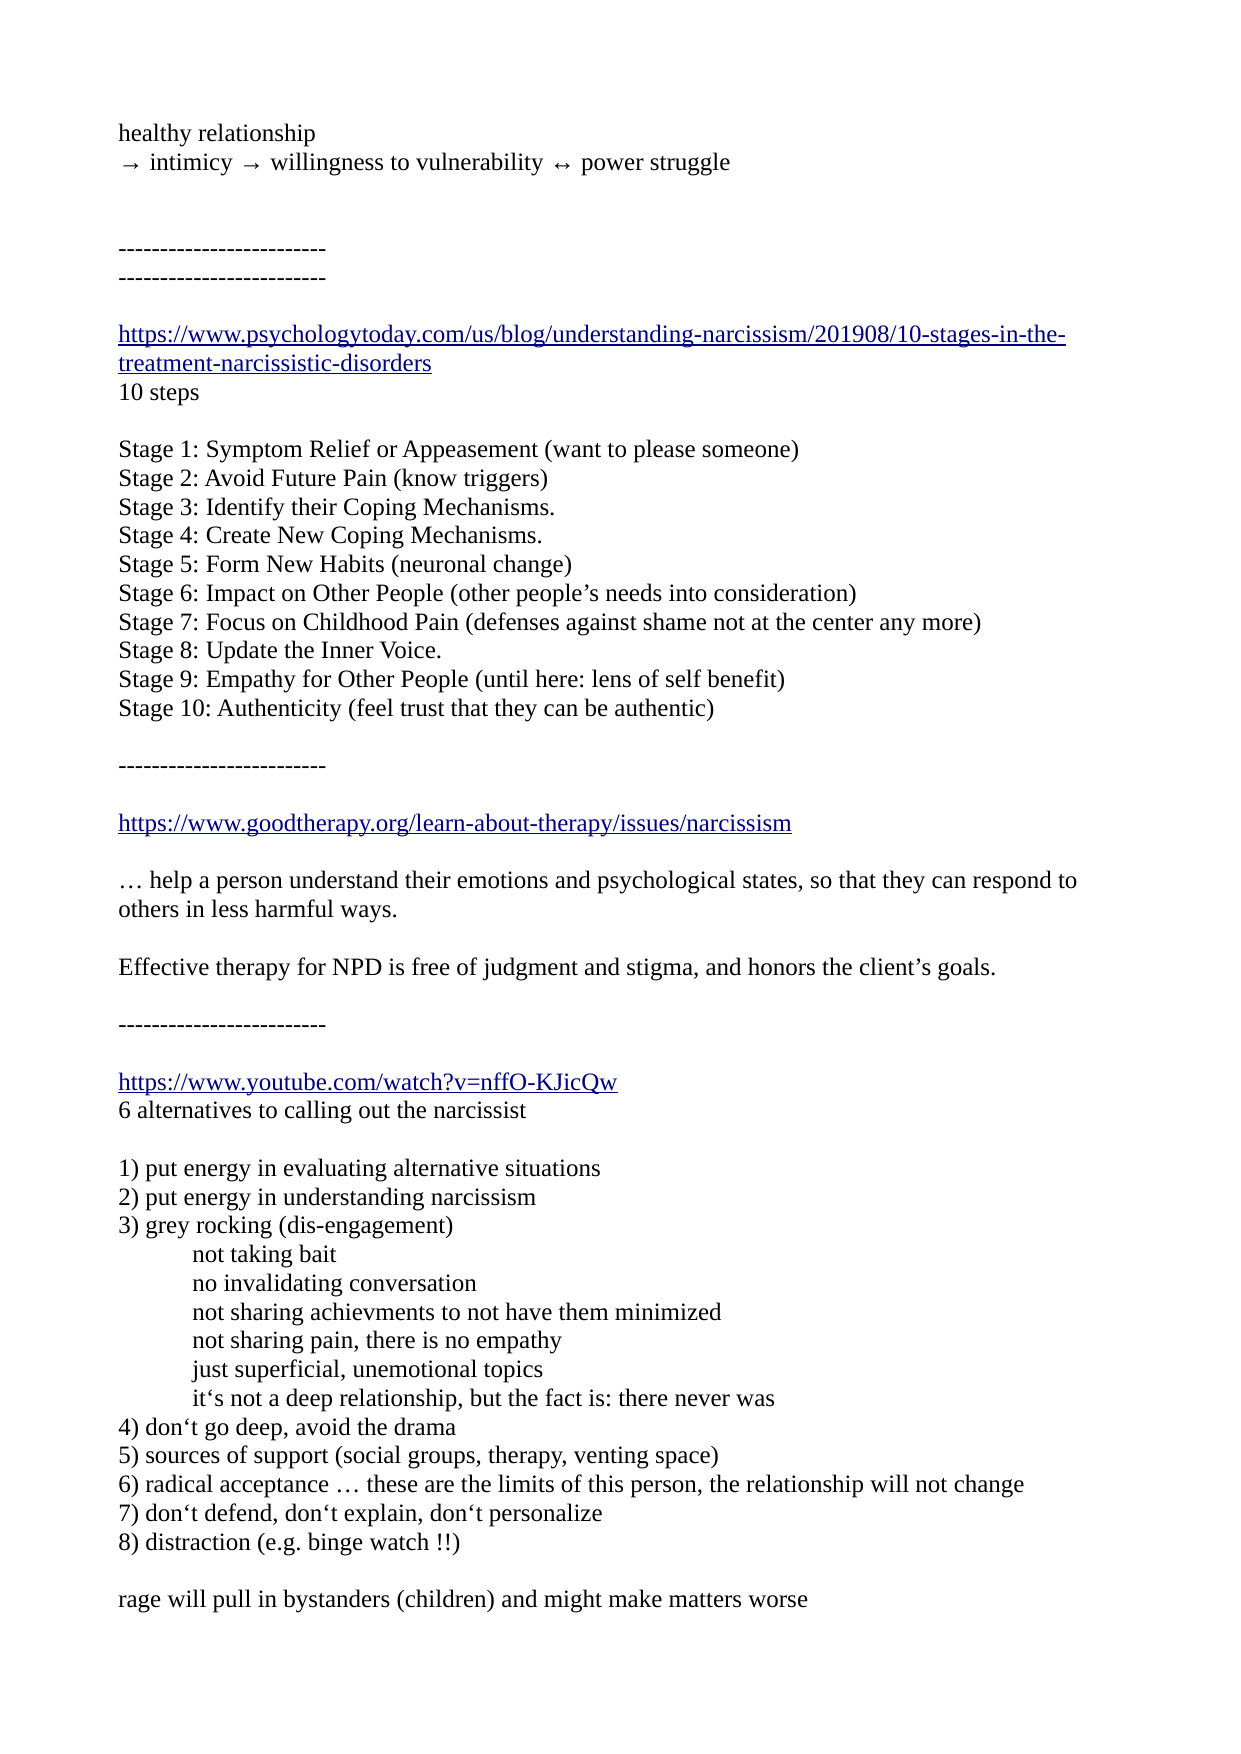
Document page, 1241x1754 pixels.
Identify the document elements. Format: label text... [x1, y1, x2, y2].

text 7) don‘t defend, don‘t explain, don‘t personalize [118, 1498, 1122, 1527]
text 8) distraction (e.g. binge watch !!) [118, 1527, 1122, 1556]
text Stage 1: Symptom Relief or Appeasement (want to please someone) [118, 434, 1122, 463]
text Stage 8: Update the Inner Voice. [118, 636, 1122, 664]
text Stage 4: Create New Coping Mechanisms. [118, 521, 1122, 549]
text Effective therapy for NPD is free of judgment and stigma, and honors the client’s goals. [118, 952, 1122, 981]
text 6) radical acceptance … these are the limits of this person, the relationship will not change [118, 1469, 1122, 1498]
text 2) put energy in understanding narcissism [118, 1182, 1122, 1211]
text https://www.youtube.com/watch?v=nffO-KJicQw [118, 1067, 1122, 1096]
text 3) grey rocking (dis-engagement) [118, 1211, 1122, 1239]
text ------------------------- [118, 751, 1122, 779]
text https://www.goodtherapy.org/learn-about-therapy/issues/narcissism [118, 808, 1122, 837]
text no invalidating conversation [118, 1268, 1122, 1297]
text not sharing pain, there is no empathy [118, 1326, 1122, 1354]
text https://www.psychologytoday.com/us/blog/understanding-narcissism/201908/10-stages-in-the-treatment-narcissistic-disorders [118, 319, 1122, 377]
text not taking bait [118, 1239, 1122, 1268]
text 4) don‘t go deep, avoid the drama [118, 1412, 1122, 1441]
text ------------------------- [118, 262, 1122, 291]
text Stage 3: Identify their Coping Mechanisms. [118, 492, 1122, 521]
text 10 steps [118, 377, 1122, 406]
text 6 alternatives to calling out the narcissist [118, 1096, 1122, 1124]
text Stage 2: Avoid Future Pain (know triggers) [118, 463, 1122, 492]
text not sharing achievments to not have them minimized [118, 1297, 1122, 1326]
text ------------------------- [118, 1009, 1122, 1038]
text Stage 5: Form New Habits (neuronal change) [118, 549, 1122, 578]
text rage will pull in bystanders (children) and might make matters worse [118, 1584, 1122, 1613]
text … help a person understand their emotions and psychological states, so that they can respond to others in less harmful ways. [118, 866, 1122, 923]
text Stage 9: Empathy for Other People (until here: lens of self benefit) [118, 664, 1122, 693]
text → intimicy → willingness to vulnerability ↔ power struggle [118, 147, 1122, 176]
text 1) put energy in evaluating alternative situations [118, 1153, 1122, 1182]
text just superficial, unemotional topics [118, 1354, 1122, 1383]
text 5) sources of support (social groups, therapy, venting space) [118, 1441, 1122, 1469]
text Stage 10: Authenticity (feel trust that they can be authentic) [118, 693, 1122, 722]
text Stage 7: Focus on Childhood Pain (defenses against shame not at the center any more) [118, 607, 1122, 636]
text ------------------------- [118, 233, 1122, 262]
text healthy relationship [118, 118, 1122, 147]
text it‘s not a deep relationship, but the fact is: there never was [118, 1383, 1122, 1412]
text Stage 6: Impact on Other People (other people’s needs into consideration) [118, 578, 1122, 607]
